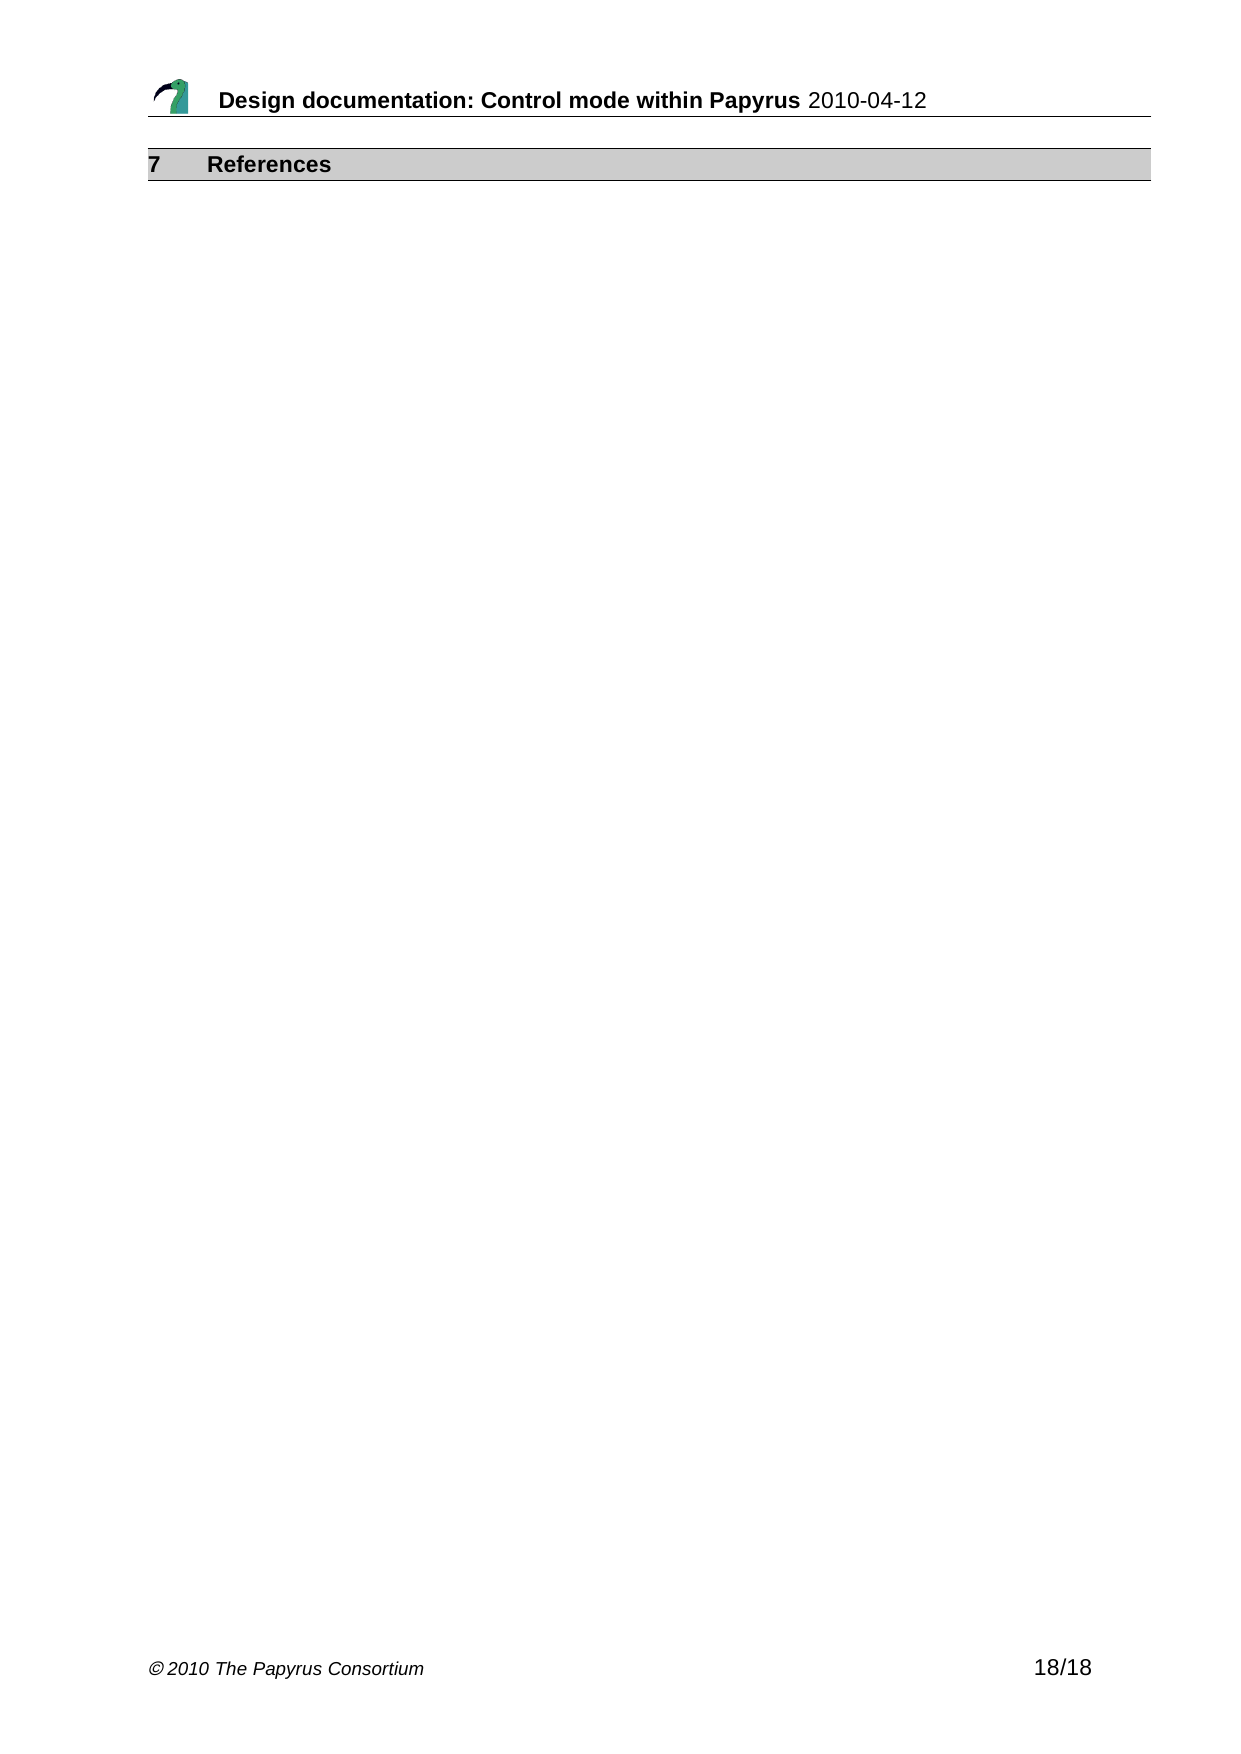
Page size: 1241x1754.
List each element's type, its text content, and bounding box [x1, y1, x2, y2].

picture [153, 79, 189, 114]
subtitle References [148, 149, 1151, 180]
